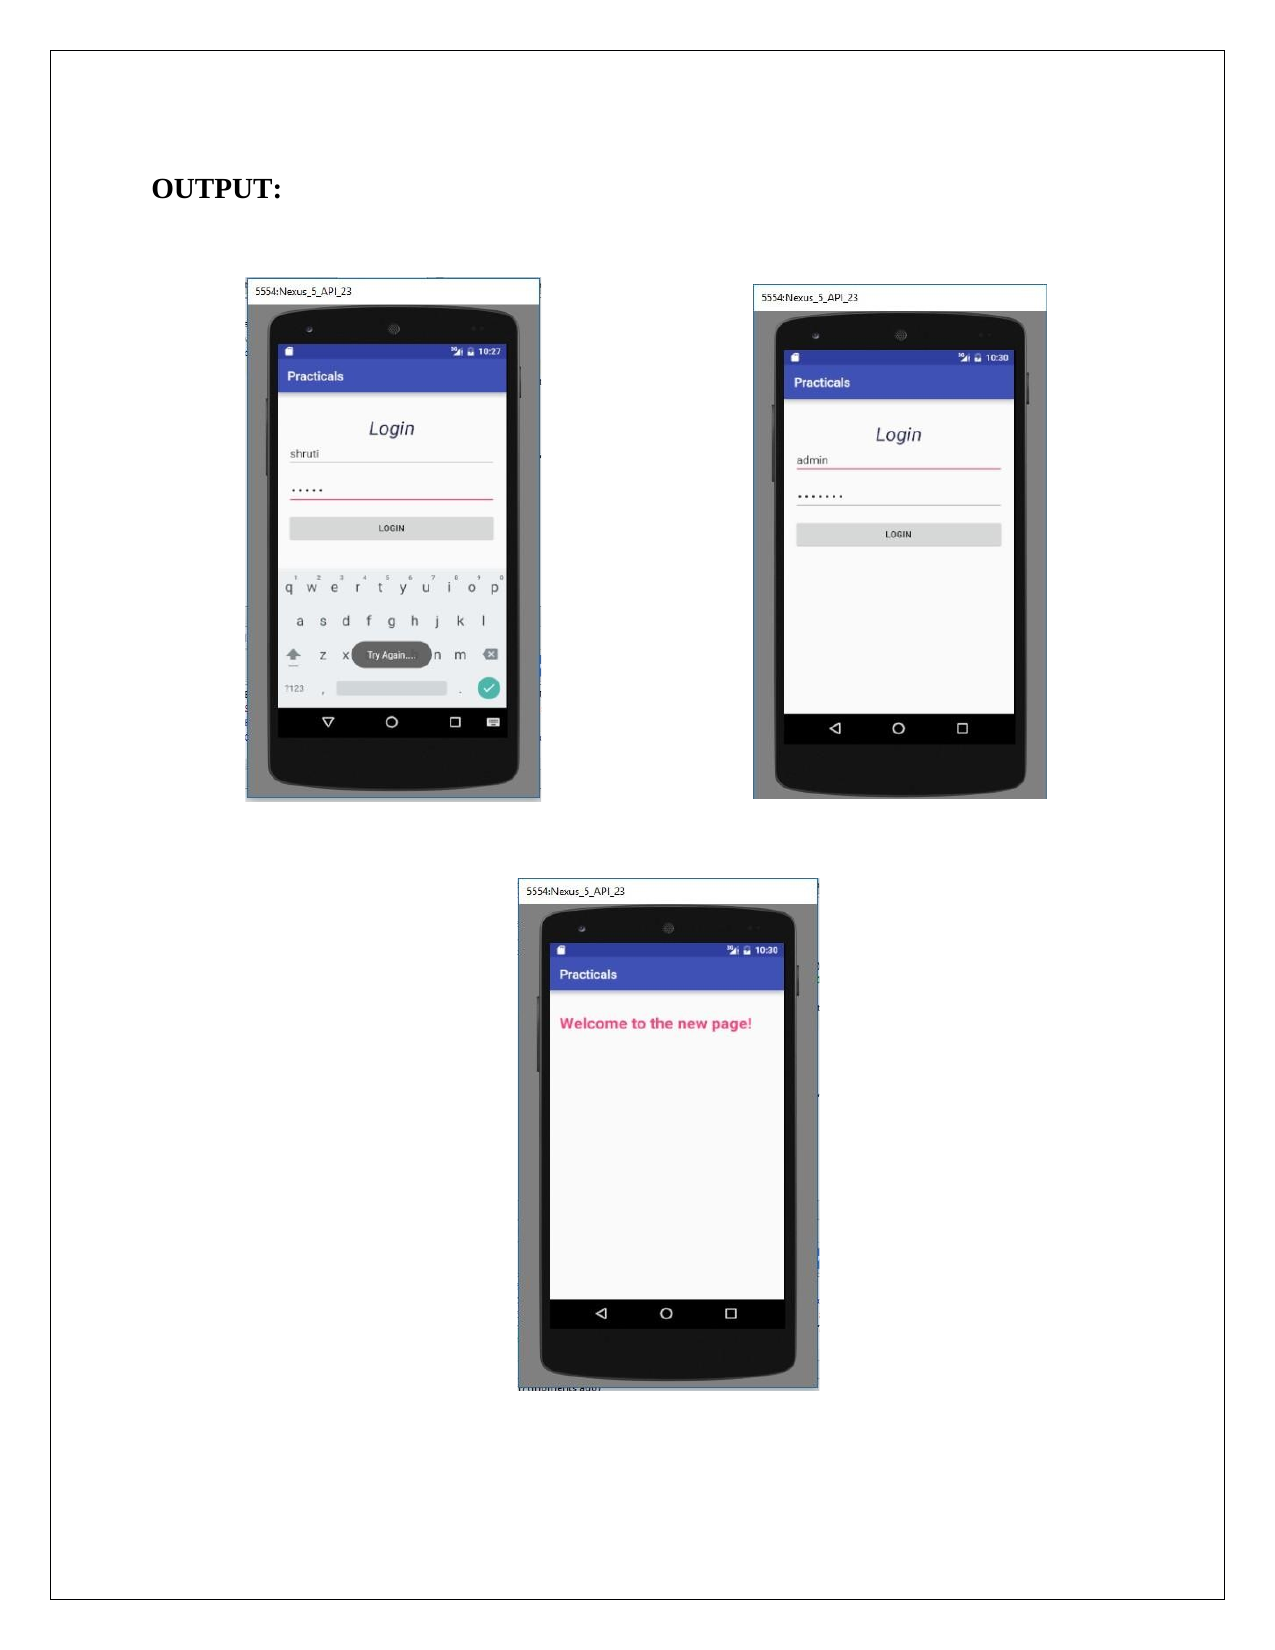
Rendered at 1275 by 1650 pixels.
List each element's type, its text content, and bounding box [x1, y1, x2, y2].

picture [245, 277, 542, 802]
picture [753, 284, 1047, 799]
text OUTPUT: [151, 171, 1218, 205]
picture [517, 878, 820, 1391]
